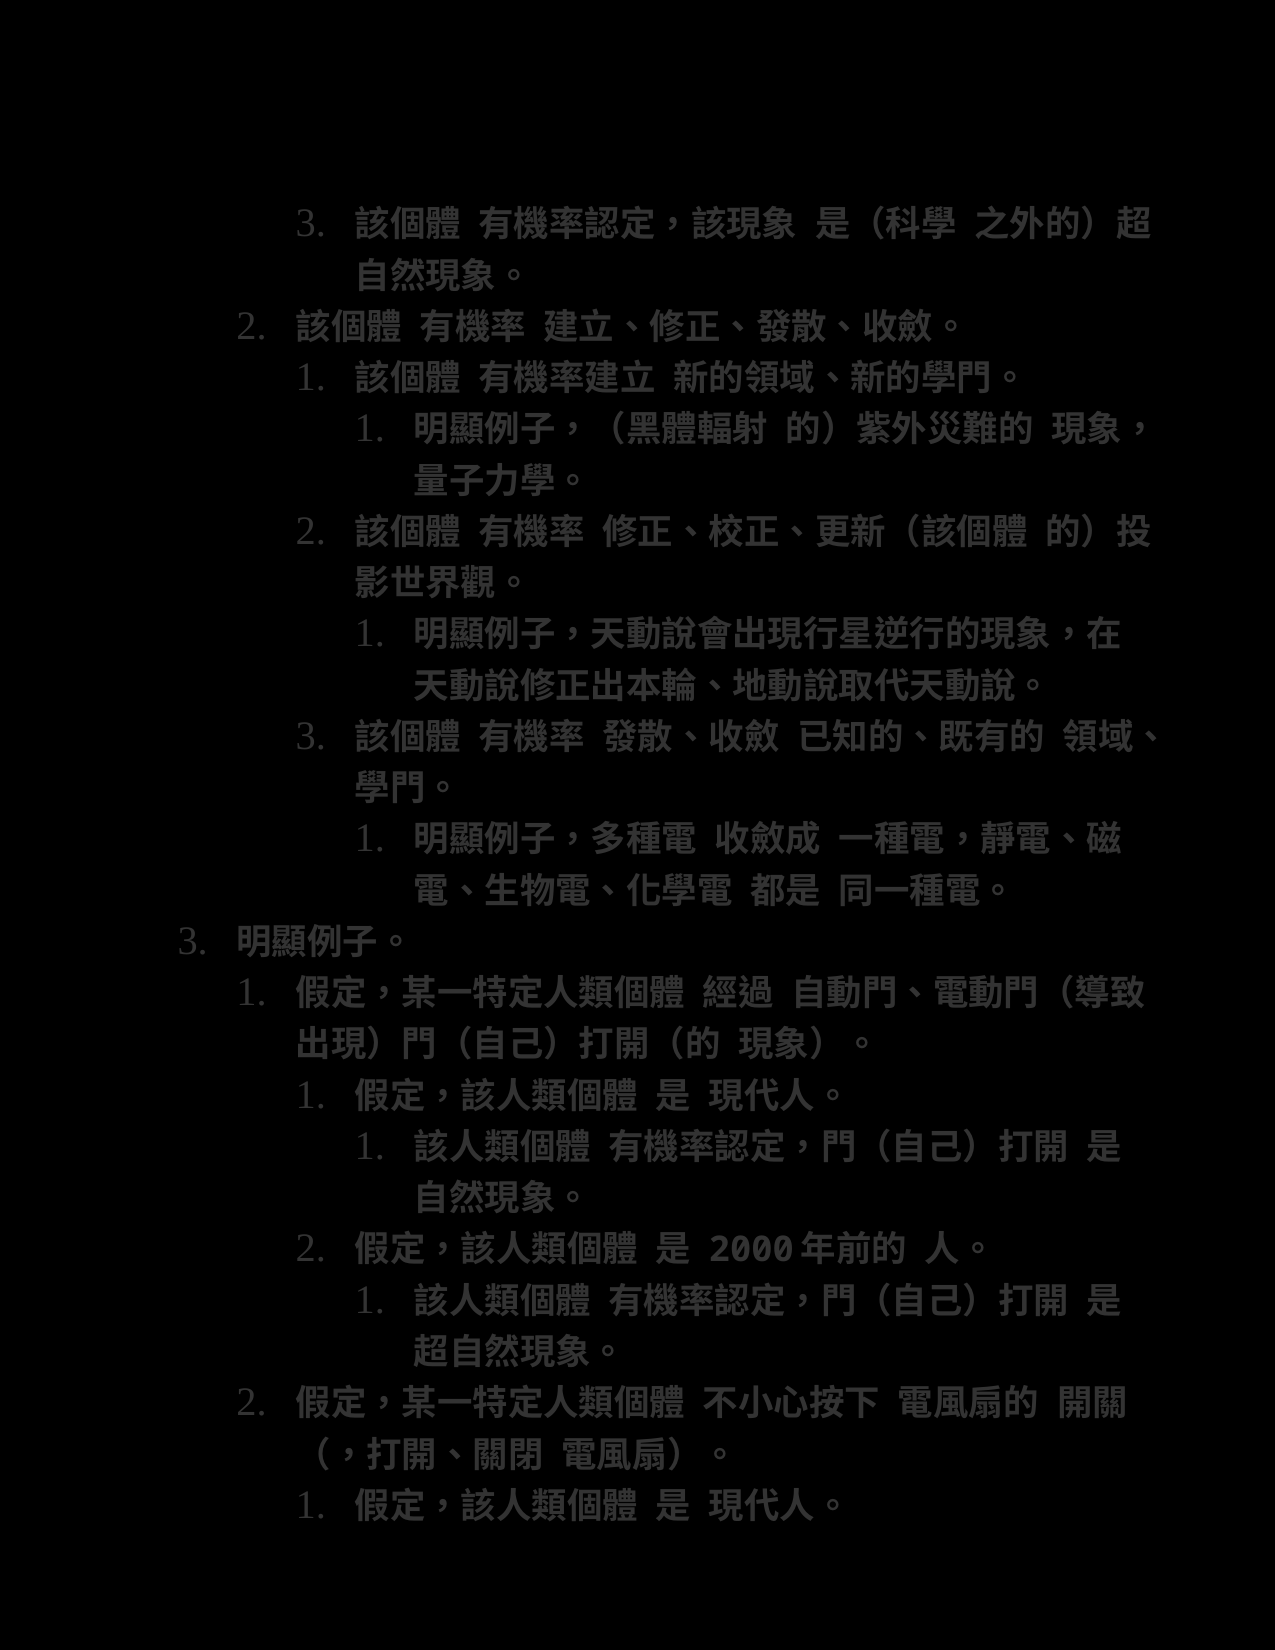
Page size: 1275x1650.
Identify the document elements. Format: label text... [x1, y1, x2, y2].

list 假定，該人類個體 是 2000年前的 人。 [295, 1221, 1157, 1272]
list 明顯例子，多種電 收斂成 一種電，靜電、磁電、生物電、化學電 都是 同一種電。 [354, 811, 1157, 913]
list 假定，某一特定人類個體 不小心按下 電風扇的 開關（，打開、關閉 電風扇）。 [236, 1375, 1157, 1477]
list 該人類個體 有機率認定，門（自己）打開 是 自然現象。 [354, 1118, 1157, 1221]
list 假定，該人類個體 是 現代人。 [295, 1477, 1157, 1528]
list 該個體 有機率 建立、修正、發散、收斂。 [236, 298, 1157, 349]
list 該個體 有機率認定，該現象 是（科學 之外的）超自然現象。 [295, 196, 1157, 298]
list 明顯例子，（黑體輻射 的）紫外災難的 現象，量子力學。 [354, 401, 1157, 503]
list 該個體 有機率 修正、校正、更新（該個體 的）投影世界觀。 [295, 503, 1157, 606]
list 該個體 有機率 發散、收斂 已知的、既有的 領域、學門。 [295, 708, 1157, 811]
list 假定，該人類個體 是 現代人。 [295, 1067, 1157, 1118]
list 該個體 有機率建立 新的領域、新的學門。 [295, 349, 1157, 401]
list 明顯例子，天動說會出現行星逆行的現象，在天動說修正出本輪、地動說取代天動說。 [354, 606, 1157, 708]
list 該人類個體 有機率認定，門（自己）打開 是 超自然現象。 [354, 1272, 1157, 1375]
list 明顯例子。 [177, 913, 1157, 964]
list 假定，某一特定人類個體 經過 自動門、電動門（導致 出現）門（自己）打開（的 現象）。 [236, 964, 1157, 1067]
